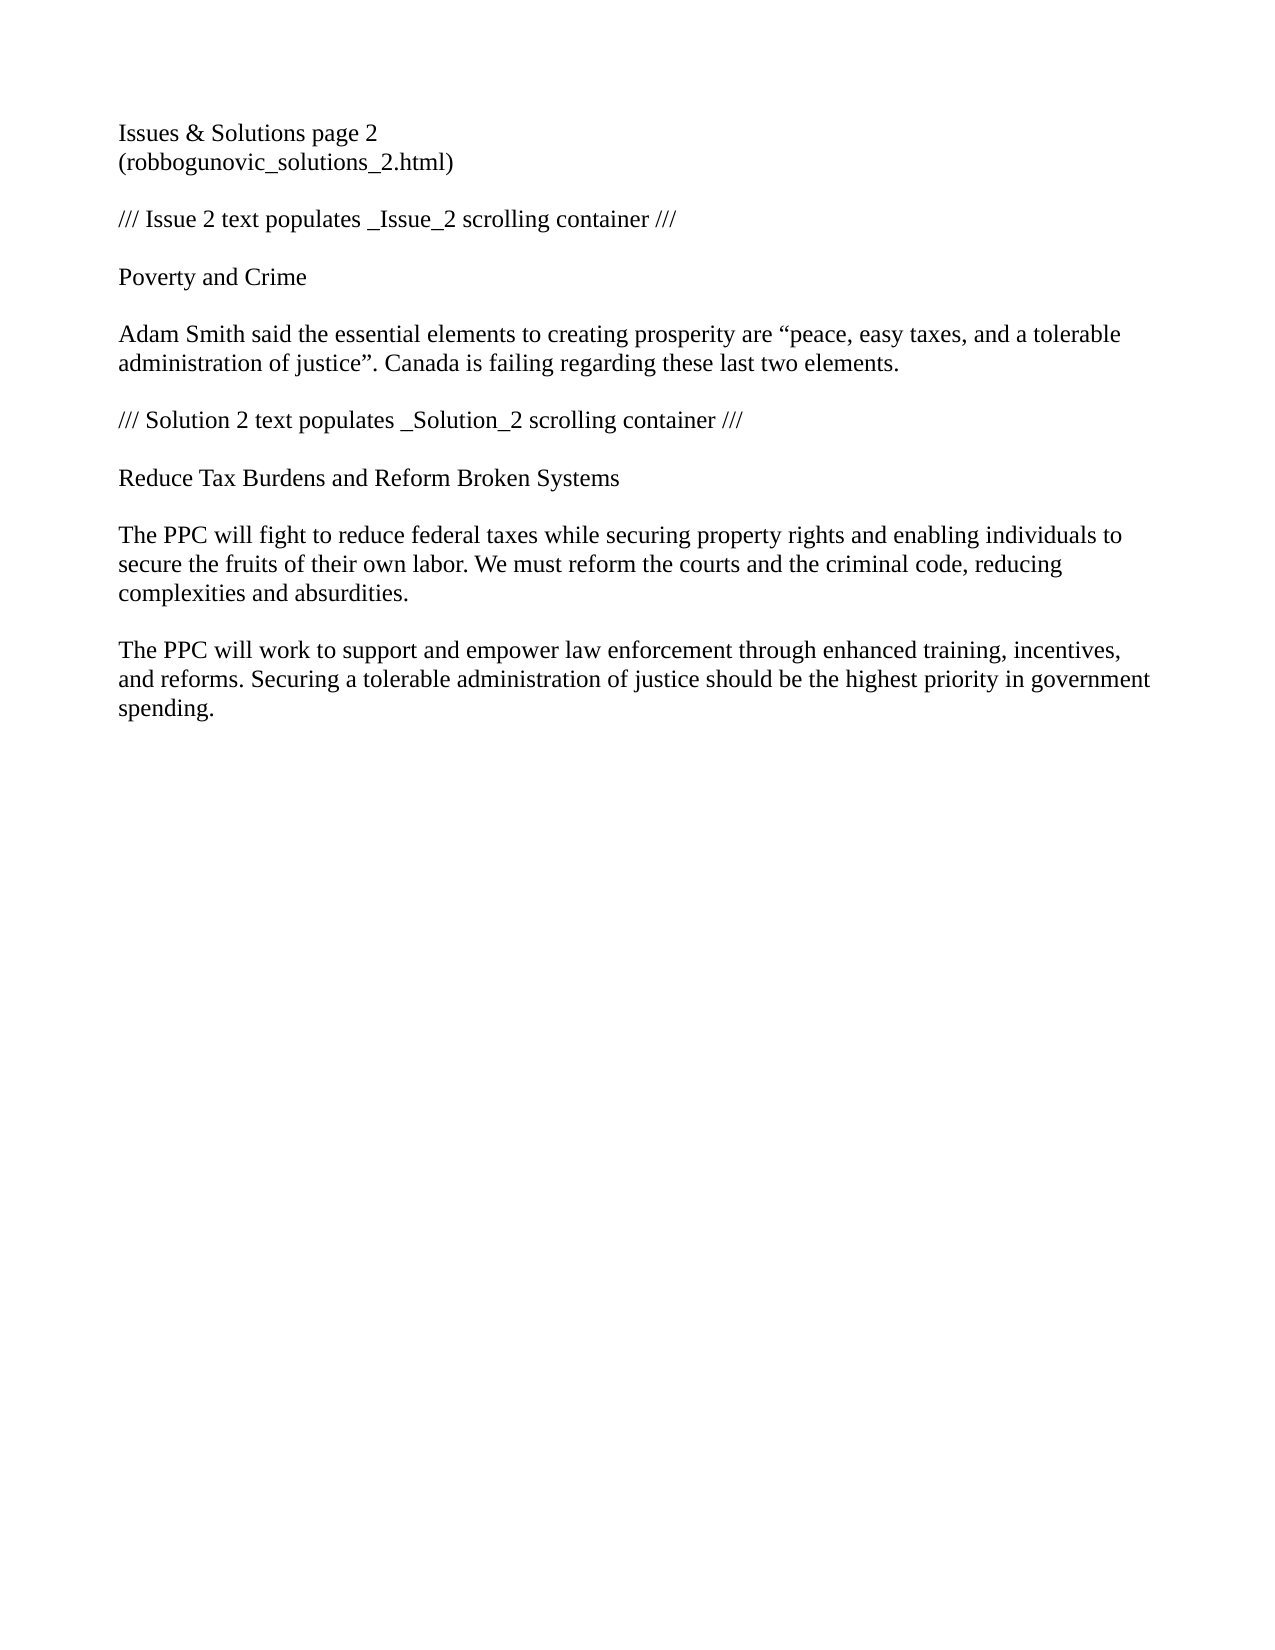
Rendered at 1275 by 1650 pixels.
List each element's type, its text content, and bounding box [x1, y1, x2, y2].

text (robbogunovic_solutions_2.html) [118, 147, 1157, 176]
text The PPC will work to support and empower law enforcement through enhanced training, incentives, and reforms. Securing a tolerable administration of justice should be the highest priority in government spending. [118, 636, 1157, 722]
text Issues & Solutions page 2 [118, 118, 1157, 147]
text Adam Smith said the essential elements to creating prosperity are “peace, easy taxes, and a tolerable administration of justice”. Canada is failing regarding these last two elements. [118, 319, 1157, 377]
text The PPC will fight to reduce federal taxes while securing property rights and enabling individuals to secure the fruits of their own labor. We must reform the courts and the criminal code, reducing complexities and absurdities. [118, 521, 1157, 607]
text /// Issue 2 text populates _Issue_2 scrolling container /// [118, 204, 1157, 233]
text Poverty and Crime [118, 262, 1157, 291]
text /// Solution 2 text populates _Solution_2 scrolling container /// [118, 406, 1157, 434]
text Reduce Tax Burdens and Reform Broken Systems [118, 463, 1157, 492]
